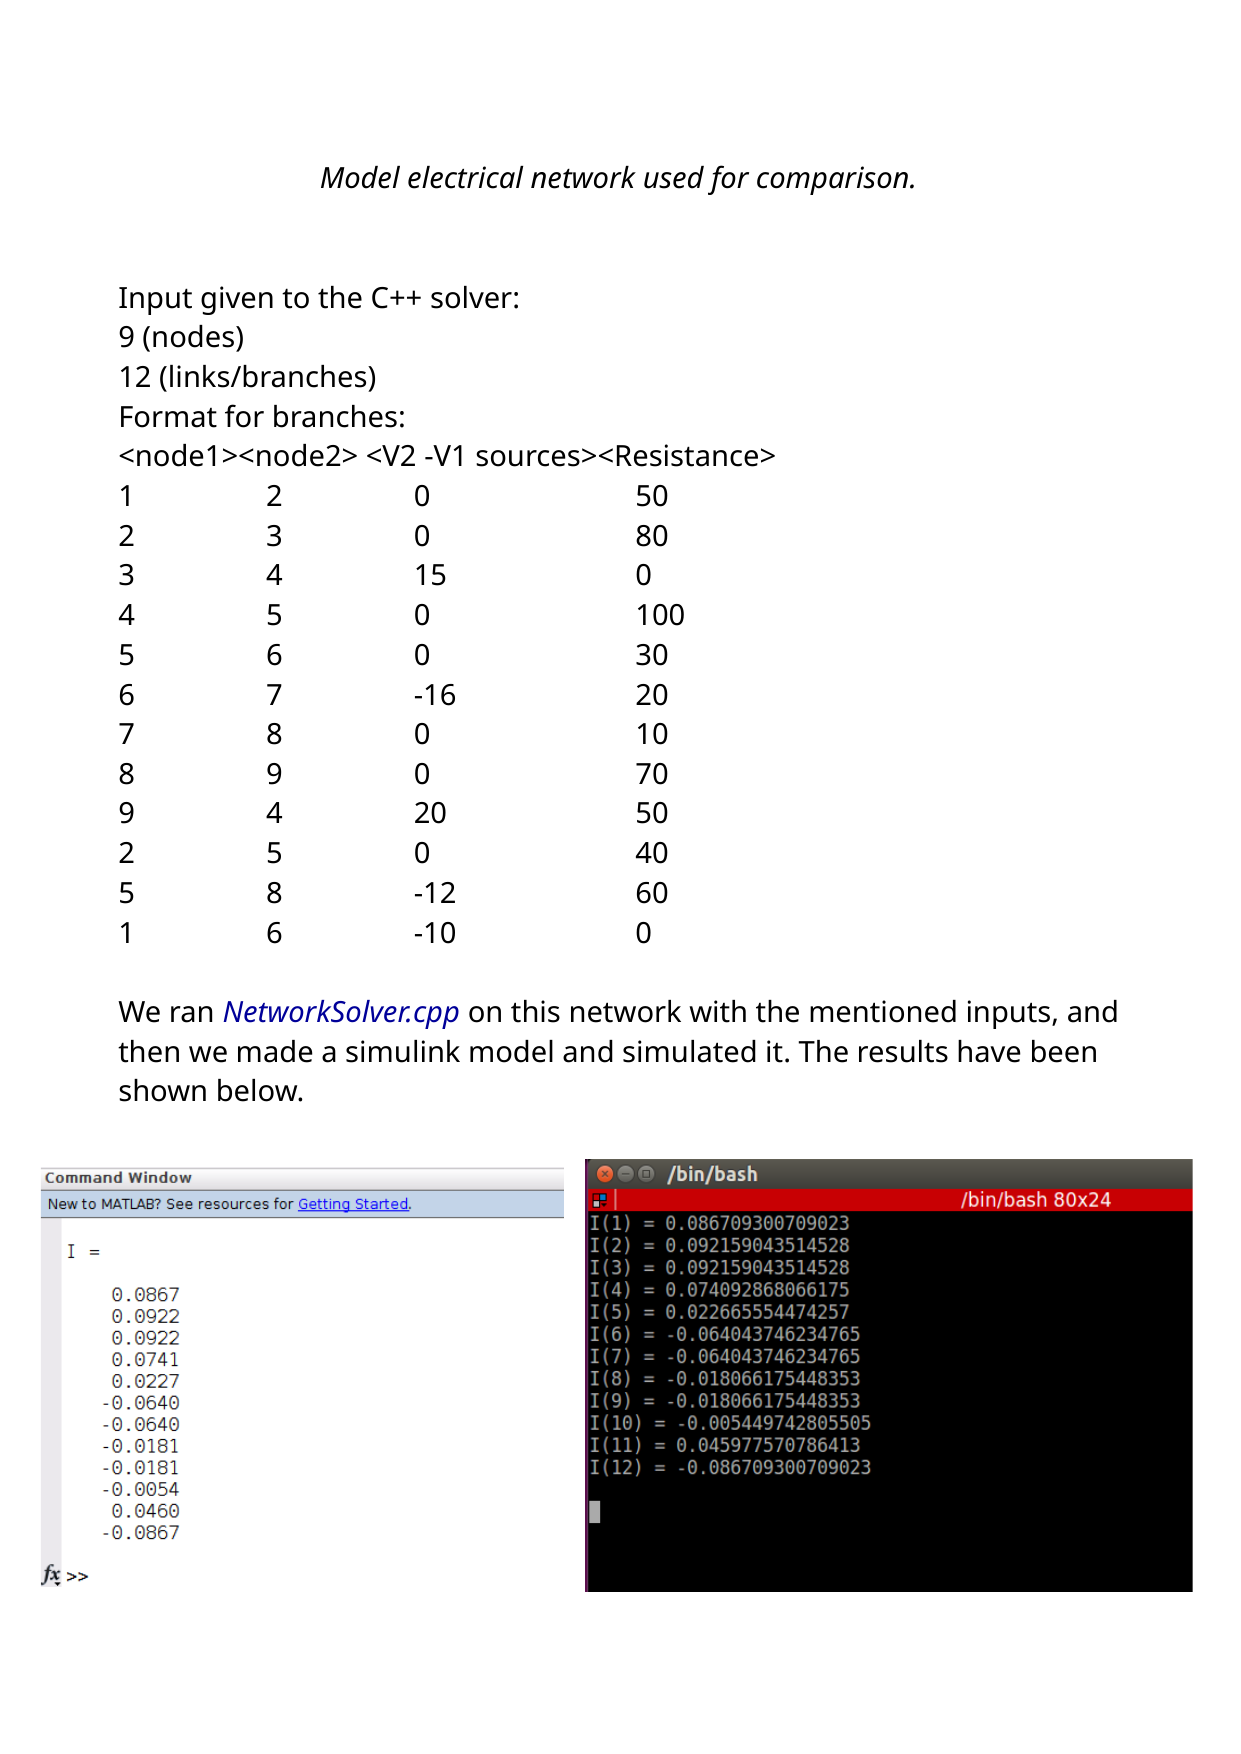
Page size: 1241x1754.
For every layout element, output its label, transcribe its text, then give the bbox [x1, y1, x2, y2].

text 5 6 0 30 [118, 634, 1122, 674]
text 1 2 0 50 [118, 475, 1122, 515]
text 1 6 -10 0 [118, 912, 1122, 952]
text Format for branches: [118, 396, 1122, 436]
text 7 8 0 10 [118, 713, 1122, 753]
text 9 4 20 50 [118, 793, 1122, 832]
text 6 7 -16 20 [118, 674, 1122, 713]
text 5 8 -12 60 [118, 872, 1122, 912]
picture [585, 1159, 1193, 1592]
picture [40, 1167, 564, 1587]
text We ran NetworkSolver.cpp on this network with the mentioned inputs, and then we made a simulink model and simulated it. The results have been shown below. [118, 991, 1122, 1110]
text 3 4 15 0 [118, 555, 1122, 594]
text Model electrical network used for comparison. [118, 158, 1122, 197]
text 9 (nodes) [118, 317, 1122, 356]
text 12 (links/branches) [118, 356, 1122, 396]
text 2 5 0 40 [118, 832, 1122, 872]
text <node1><node2> <V2 -V1 sources><Resistance> [118, 436, 1122, 475]
text 4 5 0 100 [118, 594, 1122, 634]
text Input given to the C++ solver: [118, 277, 1122, 317]
text 8 9 0 70 [118, 753, 1122, 793]
text 2 3 0 80 [118, 515, 1122, 555]
